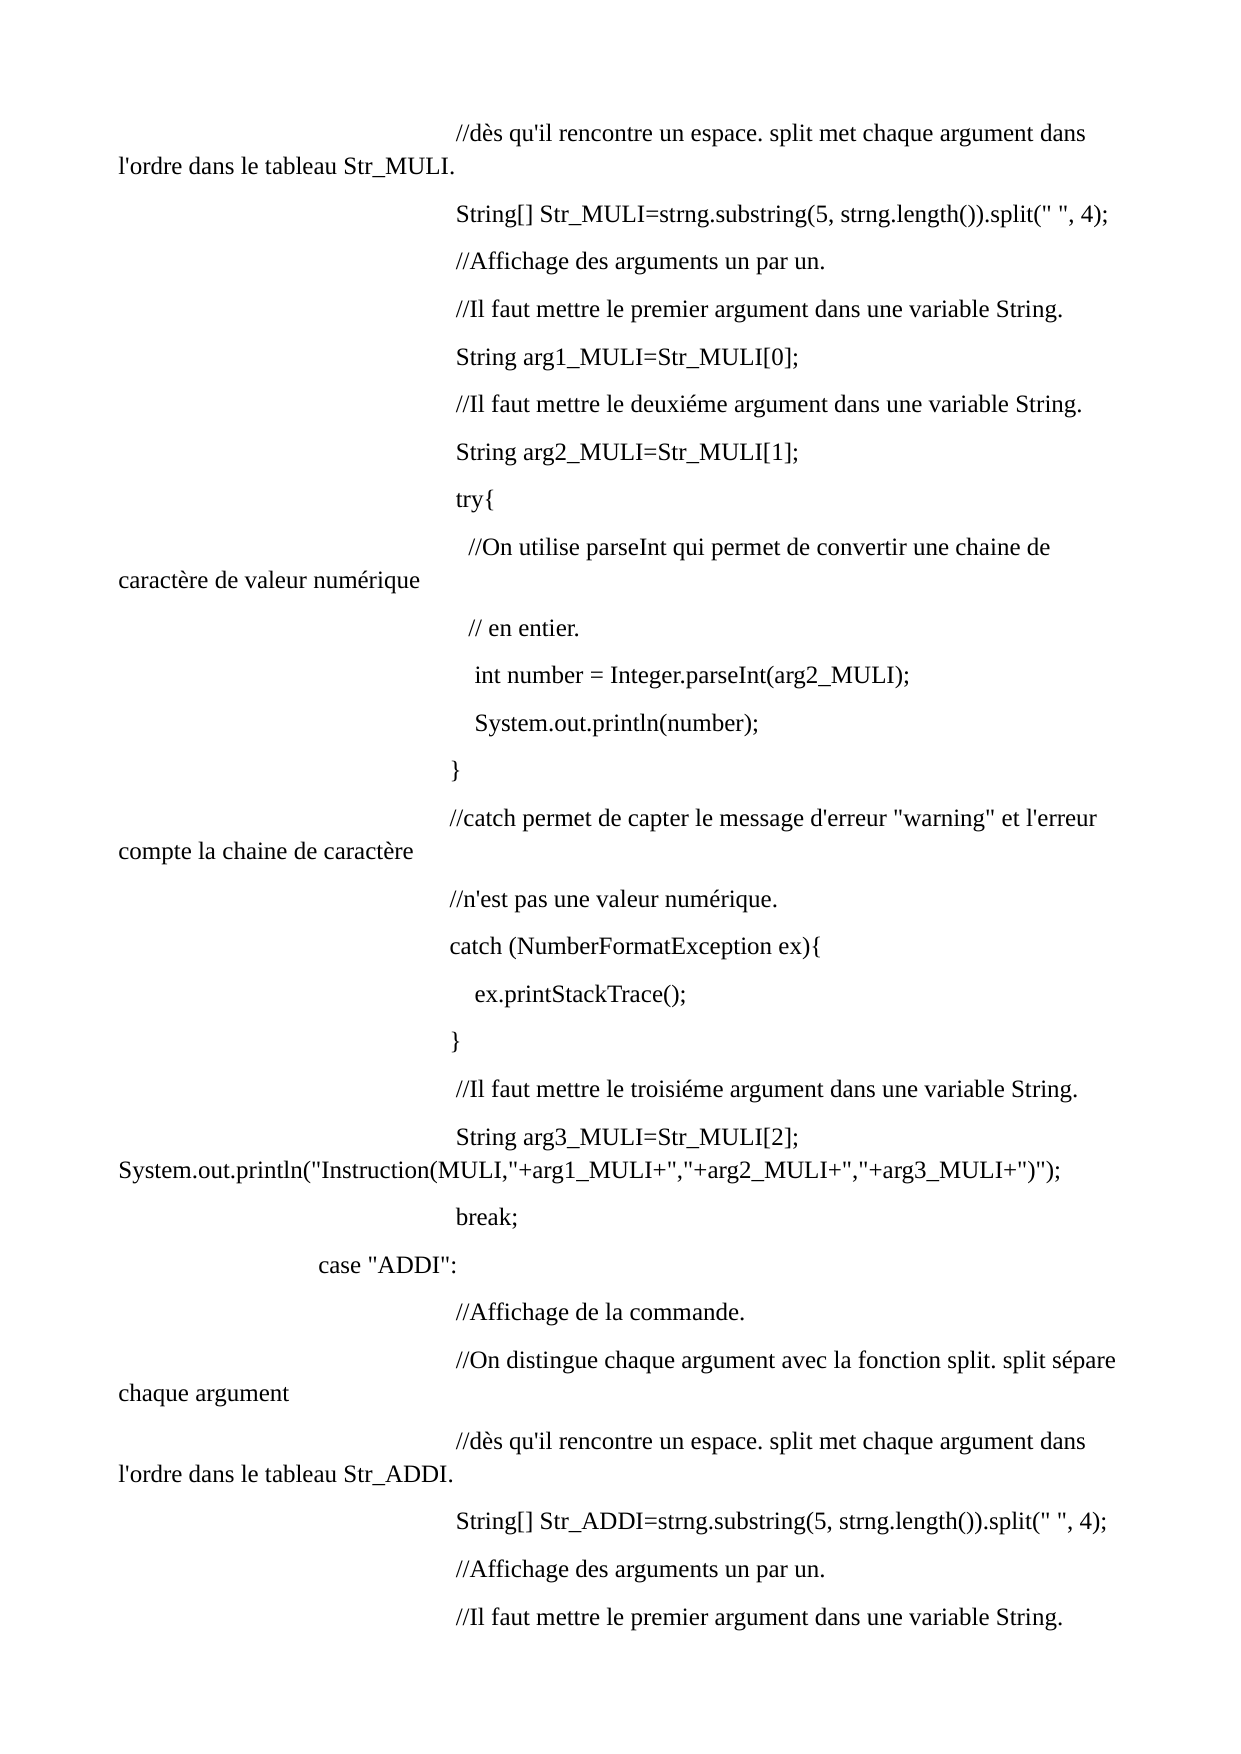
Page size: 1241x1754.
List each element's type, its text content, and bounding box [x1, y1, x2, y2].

text catch (NumberFormatException ex){ [118, 931, 1122, 960]
text System.out.println(number); [118, 708, 1122, 737]
text // en entier. [118, 613, 1122, 641]
text case "ADDI": [118, 1250, 1122, 1279]
text //Affichage des arguments un par un. [118, 1554, 1122, 1583]
text } [118, 1026, 1122, 1055]
text //Il faut mettre le deuxiéme argument dans une variable String. [118, 389, 1122, 418]
text ex.printStackTrace(); [118, 979, 1122, 1008]
text String[] Str_ADDI=strng.substring(5, strng.length()).split(" ", 4); [118, 1506, 1122, 1535]
text //Il faut mettre le troisiéme argument dans une variable String. [118, 1074, 1122, 1103]
text try{ [118, 484, 1122, 513]
text String arg1_MULI=Str_MULI[0]; [118, 342, 1122, 370]
text //n'est pas une valeur numérique. [118, 884, 1122, 912]
text //dès qu'il rencontre un espace. split met chaque argument dans l'ordre dans le tableau Str_ADDI. [118, 1426, 1122, 1487]
text //Il faut mettre le premier argument dans une variable String. [118, 1602, 1122, 1630]
text //dès qu'il rencontre un espace. split met chaque argument dans l'ordre dans le tableau Str_MULI. [118, 118, 1122, 180]
text //Affichage de la commande. [118, 1297, 1122, 1326]
text int number = Integer.parseInt(arg2_MULI); [118, 660, 1122, 689]
text //catch permet de capter le message d'erreur "warning" et l'erreur compte la chaine de caractère [118, 803, 1122, 865]
text //On utilise parseInt qui permet de convertir une chaine de caractère de valeur numérique [118, 532, 1122, 594]
text //Affichage des arguments un par un. [118, 246, 1122, 275]
text //Il faut mettre le premier argument dans une variable String. [118, 294, 1122, 323]
text String[] Str_MULI=strng.substring(5, strng.length()).split(" ", 4); [118, 199, 1122, 227]
text } [118, 755, 1122, 784]
text //On distingue chaque argument avec la fonction split. split sépare chaque argument [118, 1345, 1122, 1407]
text String arg2_MULI=Str_MULI[1]; [118, 437, 1122, 466]
text break; [118, 1202, 1122, 1231]
text String arg3_MULI=Str_MULI[2]; System.out.println("Instruction(MULI,"+arg1_MULI+","+arg2_MULI+","+arg3_MULI+")"); [118, 1122, 1122, 1183]
